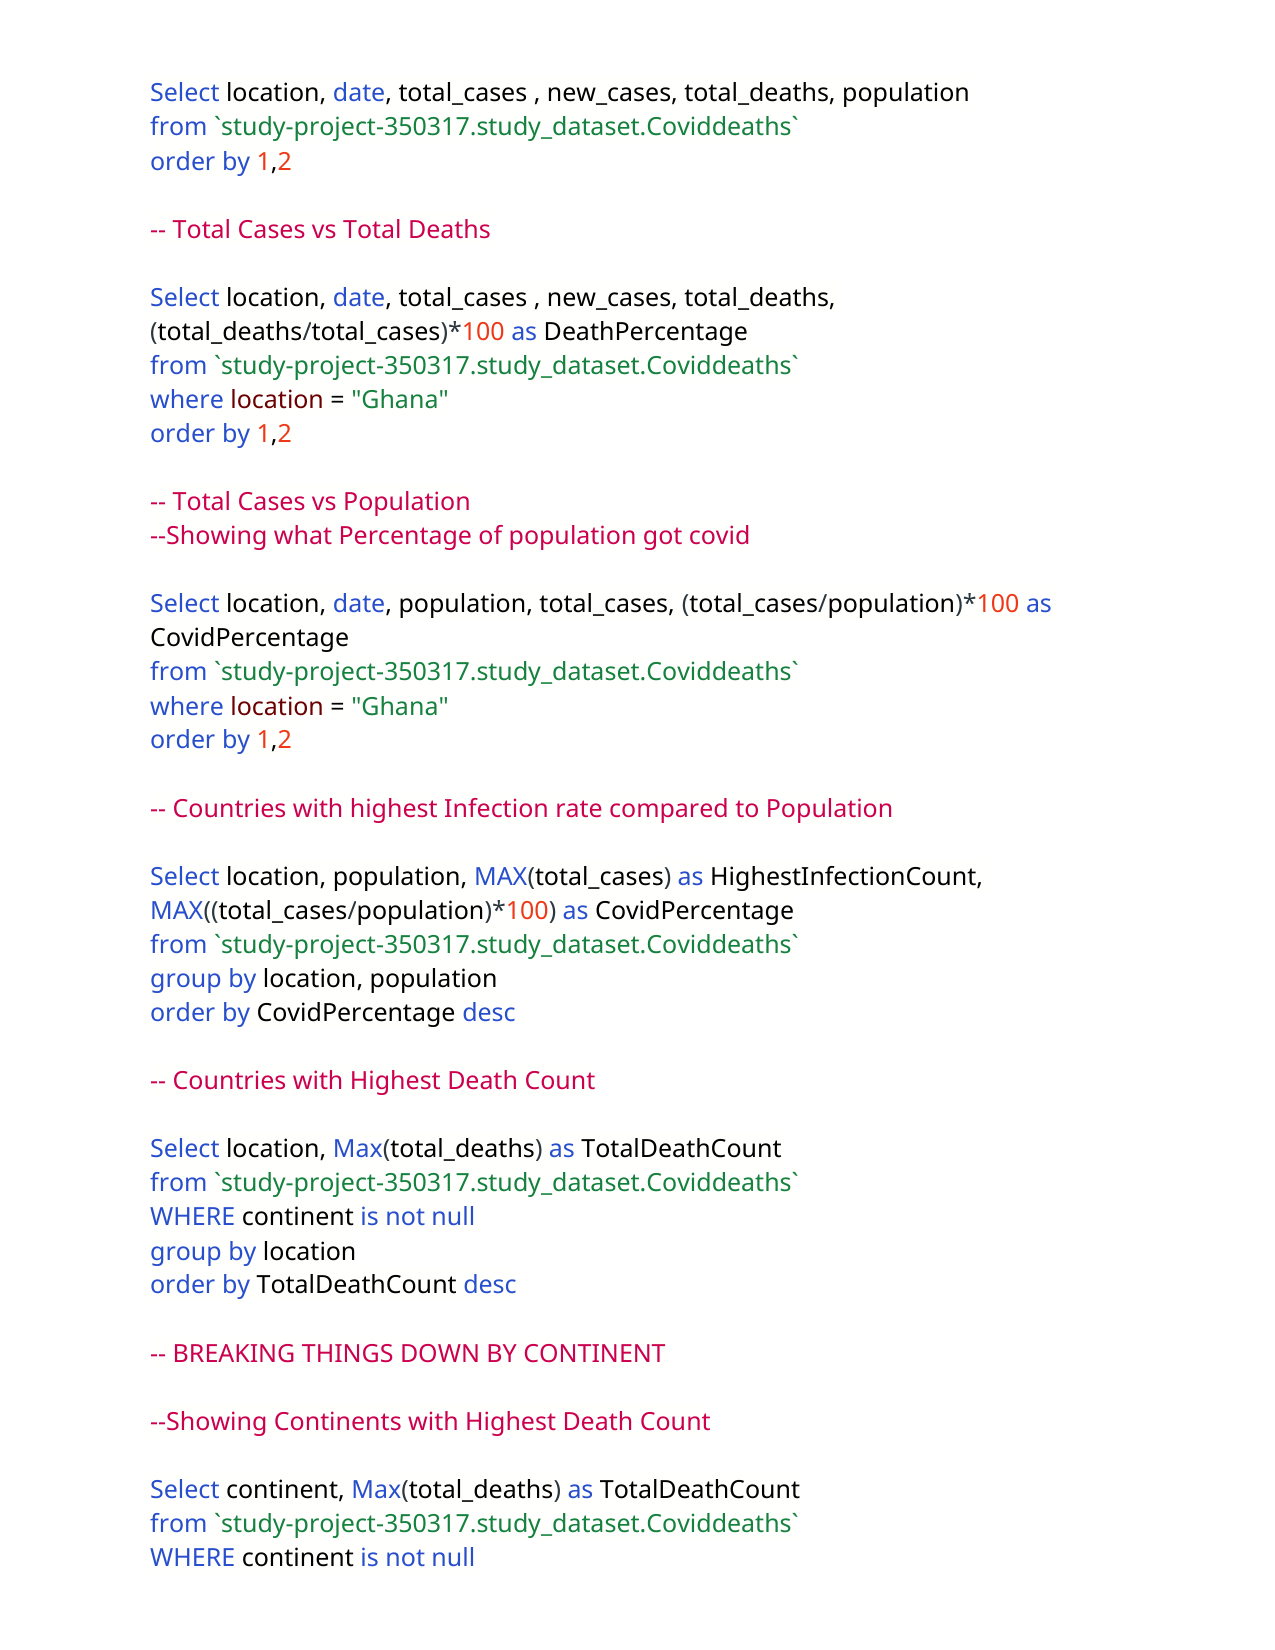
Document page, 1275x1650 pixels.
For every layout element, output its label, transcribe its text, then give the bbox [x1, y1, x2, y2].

text from `study-project-350317.study_dataset.Coviddeaths` [150, 1165, 1125, 1199]
text from `study-project-350317.study_dataset.Coviddeaths` [150, 1506, 1125, 1540]
text from `study-project-350317.study_dataset.Coviddeaths` [150, 109, 1125, 143]
text --Showing Continents with Highest Death Count [150, 1403, 1125, 1437]
text from `study-project-350317.study_dataset.Coviddeaths` [150, 927, 1125, 961]
text from `study-project-350317.study_dataset.Coviddeaths` [150, 347, 1125, 382]
text WHERE continent is not null [150, 1199, 1125, 1233]
text Select location, date, population, total_cases, (total_cases/population)*100 as CovidPercentage [150, 586, 1125, 654]
text WHERE continent is not null [150, 1540, 1125, 1574]
text order by TotalDeathCount desc [150, 1267, 1125, 1301]
text group by location [150, 1233, 1125, 1267]
text Select continent, Max(total_deaths) as TotalDeathCount [150, 1472, 1125, 1506]
text -- BREAKING THINGS DOWN BY CONTINENT [150, 1335, 1125, 1369]
text -- Countries with highest Infection rate compared to Population [150, 790, 1125, 824]
text Select location, date, total_cases , new_cases, total_deaths, (total_deaths/total_cases)*100 as DeathPercentage [150, 279, 1125, 347]
text Select location, Max(total_deaths) as TotalDeathCount [150, 1131, 1125, 1165]
text -- Total Cases vs Total Deaths [150, 211, 1125, 245]
text order by 1,2 [150, 416, 1125, 450]
text group by location, population [150, 961, 1125, 995]
text order by 1,2 [150, 722, 1125, 756]
text order by CovidPercentage desc [150, 995, 1125, 1029]
text Select location, date, total_cases , new_cases, total_deaths, population [150, 75, 1125, 109]
text order by 1,2 [150, 143, 1125, 177]
text Select location, population, MAX(total_cases) as HighestInfectionCount, MAX((total_cases/population)*100) as CovidPercentage [150, 858, 1125, 927]
text from `study-project-350317.study_dataset.Coviddeaths` [150, 654, 1125, 688]
text where location = "Ghana" [150, 382, 1125, 416]
text -- Countries with Highest Death Count [150, 1063, 1125, 1097]
text where location = "Ghana" [150, 688, 1125, 722]
text --Showing what Percentage of population got covid [150, 518, 1125, 552]
text -- Total Cases vs Population [150, 484, 1125, 518]
